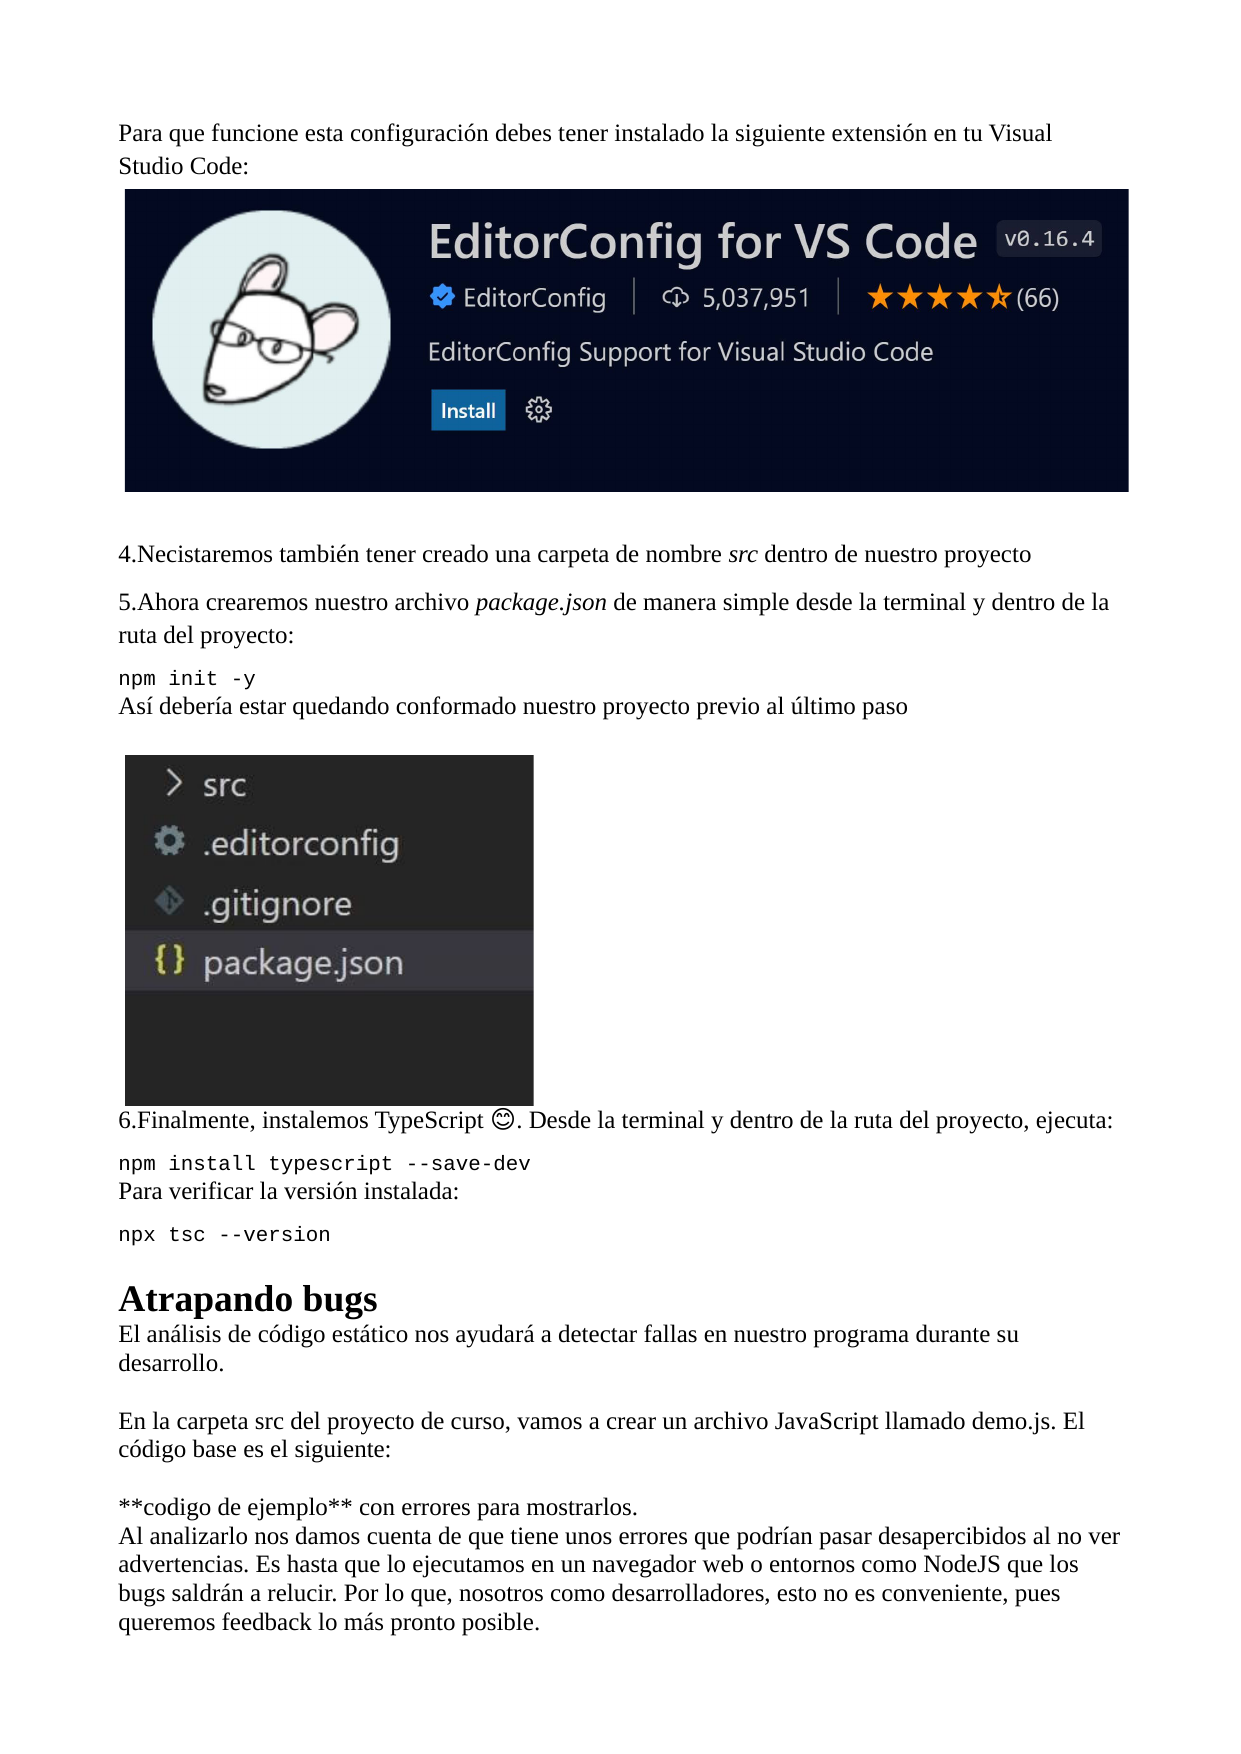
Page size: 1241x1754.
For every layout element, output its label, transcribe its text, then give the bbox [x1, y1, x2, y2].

text Al analizarlo nos damos cuenta de que tiene unos errores que podrían pasar desapercibidos al no ver advertencias. Es hasta que lo ejecutamos en un navegador web o entornos como NodeJS que los bugs saldrán a relucir. Por lo que, nosotros como desarrolladores, esto no es conveniente, pues queremos feedback lo más pronto posible. [118, 1521, 1122, 1636]
text Para que funcione esta configuración debes tener instalado la siguiente extensión en tu Visual Studio Code: [118, 118, 1122, 521]
text npx tsc --version [118, 1224, 1122, 1248]
picture [124, 189, 1129, 492]
text Atrapando bugs [118, 1276, 1122, 1319]
text En la carpeta src del proyecto de curso, vamos a crear un archivo JavaScript llamado demo.js. El código base es el siguiente: [118, 1406, 1122, 1463]
text **codigo de ejemplo** con errores para mostrarlos. [118, 1492, 1122, 1521]
list Necistaremos también tener creado una carpeta de nombre src dentro de nuestro proyecto [118, 539, 1122, 568]
text Para verificar la versión instalada: [118, 1176, 1122, 1205]
picture [125, 755, 534, 1106]
text npm init -y [118, 668, 1122, 691]
list Finalmente, instalemos TypeScript 😊. Desde la terminal y dentro de la ruta del proyecto, ejecuta: [118, 1105, 1122, 1134]
text El análisis de código estático nos ayudará a detectar fallas en nuestro programa durante su desarrollo. [118, 1319, 1122, 1377]
text npm install typescript --save-dev [118, 1153, 1122, 1176]
text Así debería estar quedando conformado nuestro proyecto previo al último paso [118, 691, 1122, 753]
list Ahora crearemos nuestro archivo package.json de manera simple desde la terminal y dentro de la ruta del proyecto: [118, 587, 1122, 649]
